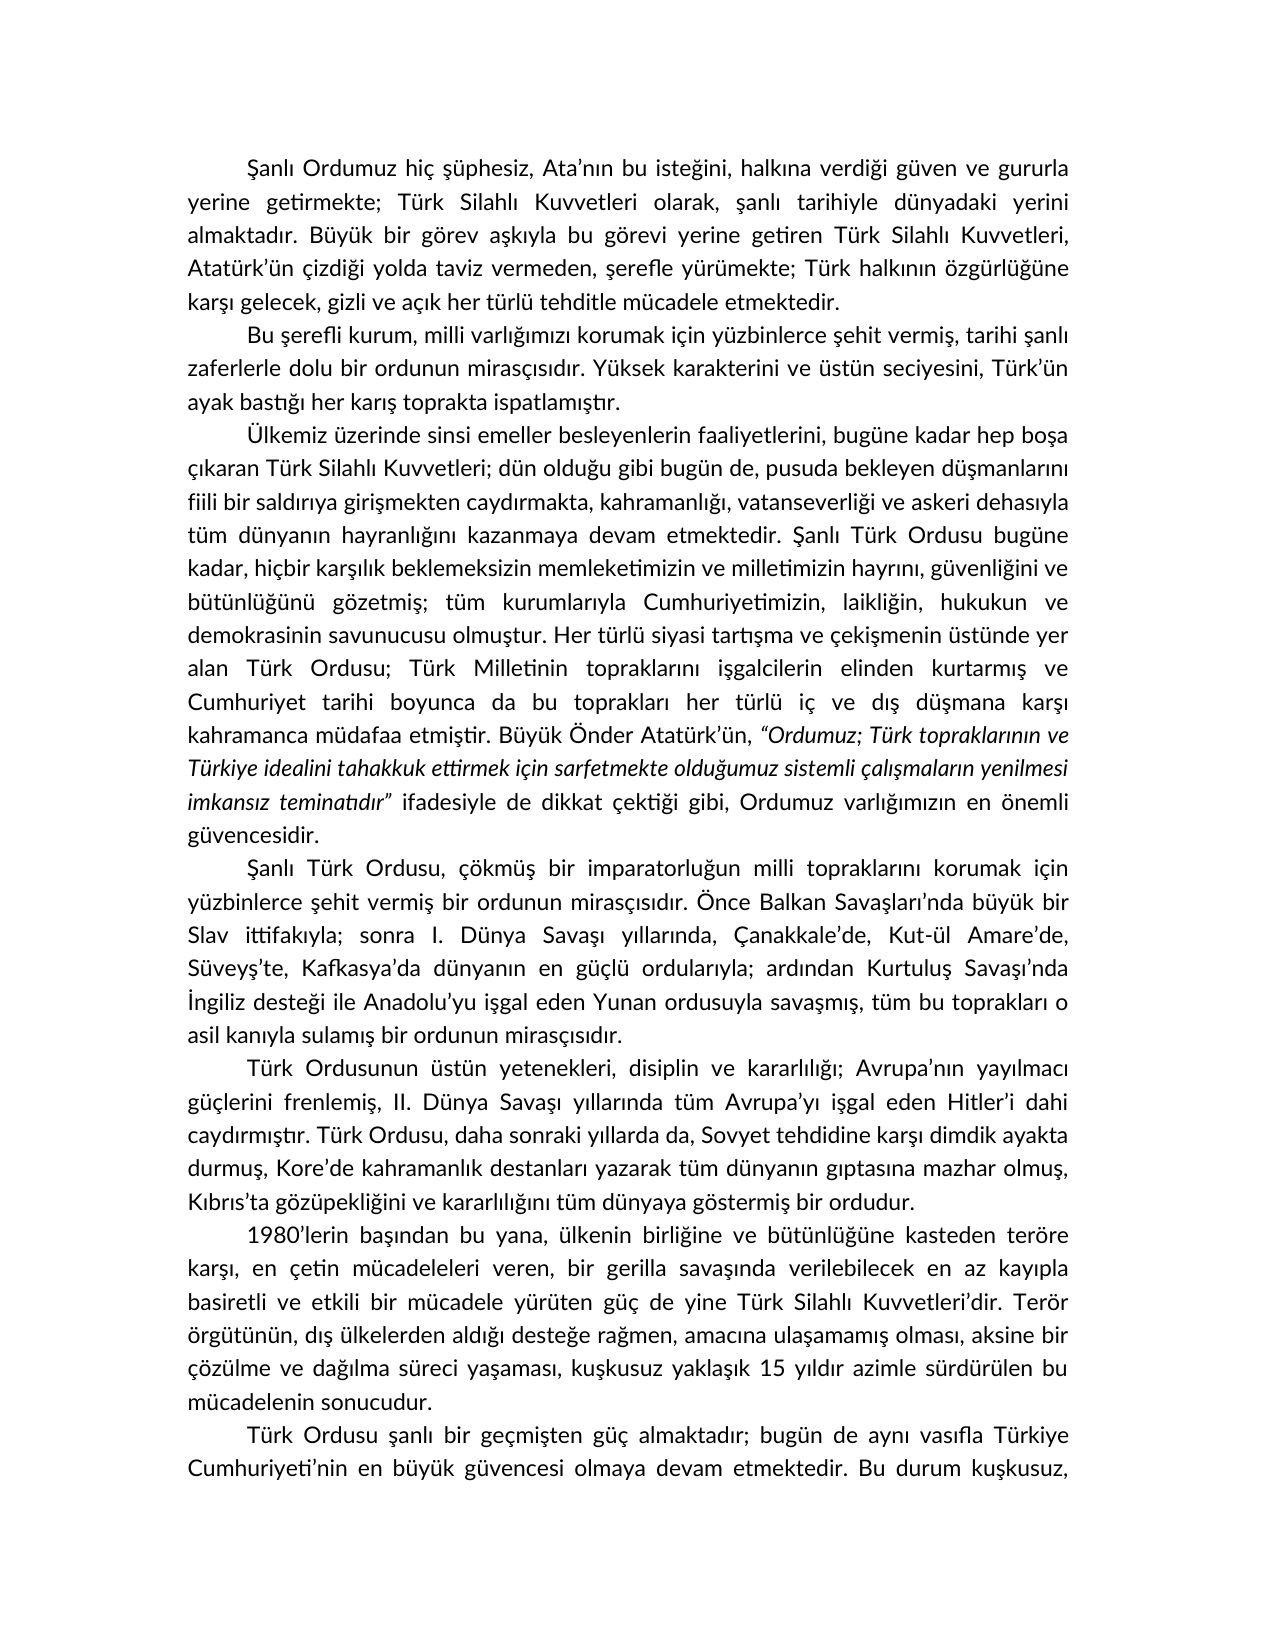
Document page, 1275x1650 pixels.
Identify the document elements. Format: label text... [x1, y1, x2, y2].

text Bu şerefli kurum, milli varlığımızı korumak için yüzbinlerce şehit vermiş, tarihi şanlı zaferlerle dolu bir ordunun mirasçısıdır. Yüksek karakterini ve üstün seciyesini, Türk’ün ayak bastığı her karış toprakta ispatlamıştır. [187, 317, 1070, 417]
text Şanlı Ordumuz hiç şüphesiz, Ata’nın bu isteğini, halkına verdiği güven ve gururla yerine getirmekte; Türk Silahlı Kuvvetleri olarak, şanlı tarihiyle dünyadaki yerini almaktadır. Büyük bir görev aşkıyla bu görevi yerine getiren Türk Silahlı Kuvvetleri, Atatürk’ün çizdiği yolda taviz vermeden, şerefle yürümekte; Türk halkının özgürlüğüne karşı gelecek, gizli ve açık her türlü tehditle mücadele etmektedir. [187, 150, 1070, 317]
text Türk Ordusu şanlı bir geçmişten güç almaktadır; bugün de aynı vasıfla Türkiye Cumhuriyeti’nin en büyük güvencesi olmaya devam etmektedir. Bu durum kuşkusuz, [187, 1417, 1070, 1483]
text 1980’lerin başından bu yana, ülkenin birliğine ve bütünlüğüne kasteden teröre karşı, en çetin mücadeleleri veren, bir gerilla savaşında verilebilecek en az kayıpla basiretli ve etkili bir mücadele yürüten güç de yine Türk Silahlı Kuvvetleri’dir. Terör örgütünün, dış ülkelerden aldığı desteğe rağmen, amacına ulaşamamış olması, aksine bir çözülme ve dağılma süreci yaşaması, kuşkusuz yaklaşık 15 yıldır azimle sürdürülen bu mücadelenin sonucudur. [187, 1217, 1070, 1417]
text Şanlı Türk Ordusu, çökmüş bir imparatorluğun milli topraklarını korumak için yüzbinlerce şehit vermiş bir ordunun mirasçısıdır. Önce Balkan Savaşları’nda büyük bir Slav ittifakıyla; sonra I. Dünya Savaşı yıllarında, Çanakkale’de, Kut-ül Amare’de, Süveyş’te, Kafkasya’da dünyanın en güçlü ordularıyla; ardından Kurtuluş Savaşı’nda İngiliz desteği ile Anadolu’yu işgal eden Yunan ordusuyla savaşmış, tüm bu toprakları o asil kanıyla sulamış bir ordunun mirasçısıdır. [187, 850, 1070, 1050]
text Ülkemiz üzerinde sinsi emeller besleyenlerin faaliyetlerini, bugüne kadar hep boşa çıkaran Türk Silahlı Kuvvetleri; dün olduğu gibi bugün de, pusuda bekleyen düşmanlarını fiili bir saldırıya girişmekten caydırmakta, kahramanlığı, vatanseverliği ve askeri dehasıyla tüm dünyanın hayranlığını kazanmaya devam etmektedir. Şanlı Türk Ordusu bugüne kadar, hiçbir karşılık beklemeksizin memleketimizin ve milletimizin hayrını, güvenliğini ve bütünlüğünü gözetmiş; tüm kurumlarıyla Cumhuriyetimizin, laikliğin, hukukun ve demokrasinin savunucusu olmuştur. Her türlü siyasi tartışma ve çekişmenin üstünde yer alan Türk Ordusu; Türk Milletinin topraklarını işgalcilerin elinden kurtarmış ve Cumhuriyet tarihi boyunca da bu toprakları her türlü iç ve dış düşmana karşı kahramanca müdafaa etmiştir. Büyük Önder Atatürk’ün, “Ordumuz; Türk topraklarının ve Türkiye idealini tahakkuk ettirmek için sarfetmekte olduğumuz sistemli çalışmaların yenilmesi imkansız teminatıdır” ifadesiyle de dikkat çektiği gibi, Ordumuz varlığımızın en önemli güvencesidir. [187, 417, 1070, 850]
text Türk Ordusunun üstün yetenekleri, disiplin ve kararlılığı; Avrupa’nın yayılmacı güçlerini frenlemiş, II. Dünya Savaşı yıllarında tüm Avrupa’yı işgal eden Hitler’i dahi caydırmıştır. Türk Ordusu, daha sonraki yıllarda da, Sovyet tehdidine karşı dimdik ayakta durmuş, Kore’de kahramanlık destanları yazarak tüm dünyanın gıptasına mazhar olmuş, Kıbrıs’ta gözüpekliğini ve kararlılığını tüm dünyaya göstermiş bir ordudur. [187, 1050, 1070, 1217]
